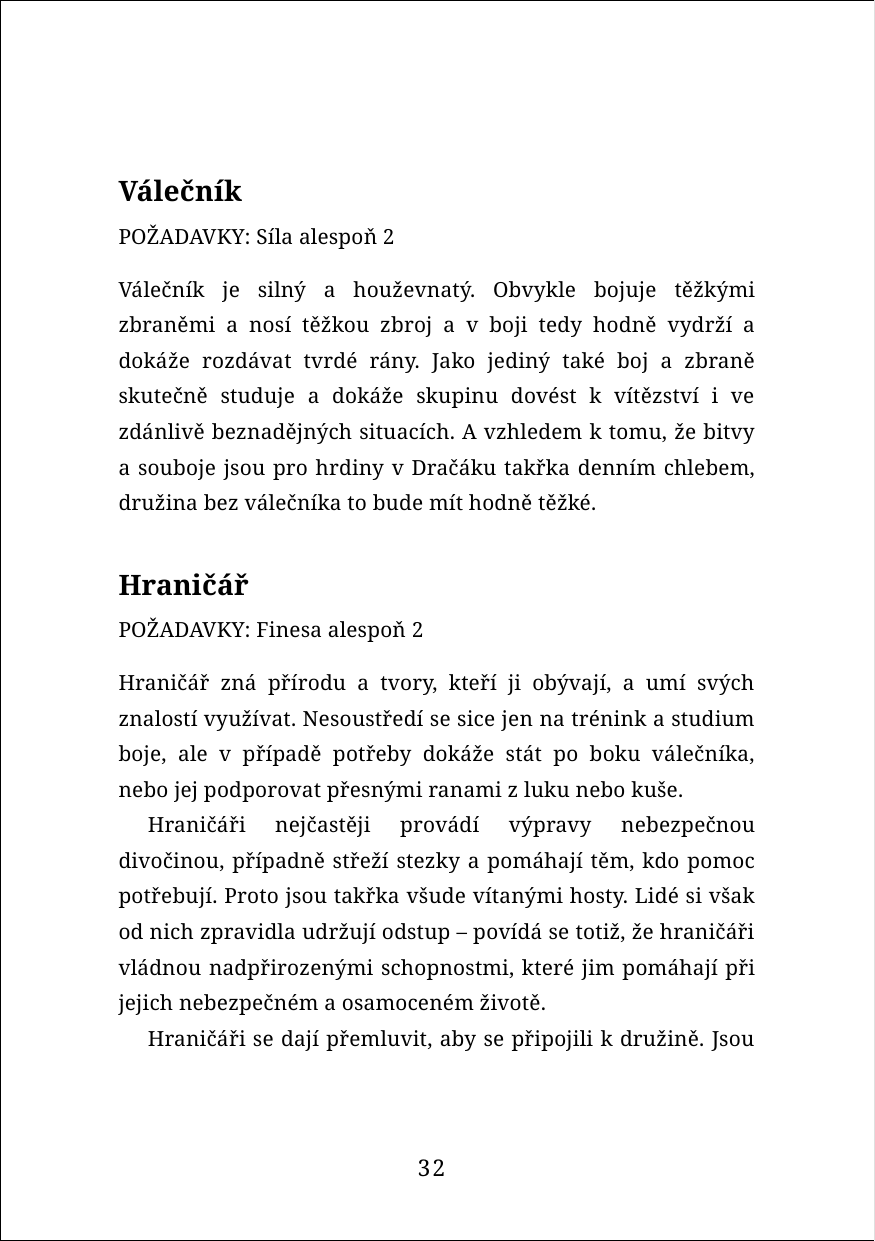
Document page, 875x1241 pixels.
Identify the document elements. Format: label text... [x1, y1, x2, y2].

subtitle Válečník [118, 172, 756, 210]
text POŽADAVKY: Síla alespoň 2 [118, 222, 756, 250]
text POŽADAVKY: Finesa alespoň 2 [118, 615, 756, 644]
text Hraničář zná přírodu a tvory, kteří ji obývají, a umí svých znalostí využívat. Nesoustředí se sice jen na trénink a studium boje, ale v případě potřeby dokáže stát po boku válečníka, nebo jej podporovat přesnými ranami z luku nebo kuše. Hraničáři nejčastěji provádí výpravy nebezpečnou divočinou, případně střeží stezky a pomáhají těm, kdo pomoc potřebují. Proto jsou takřka všude vítanými hosty. Lidé si však od nich zpravidla udržují odstup – povídá se totiž, že hraničáři vládnou nadpřirozenými schopnostmi, které jim pomáhají při jejich nebezpečném a osamoceném životě. Hraničáři se dají přemluvit, aby se připojili k družině. Jsou [118, 668, 756, 1052]
subtitle Hraničář [118, 565, 756, 603]
text Válečník je silný a houževnatý. Obvykle bojuje těžkými zbraněmi a nosí těžkou zbroj a v boji tedy hodně vydrží a dokáže rozdávat tvrdé rány. Jako jediný také boj a zbraně skutečně studuje a dokáže skupinu dovést k vítězství i ve zdánlivě beznadějných situacích. A vzhledem k tomu, že bitvy a souboje jsou pro hrdiny v Dračáku takřka denním chlebem, družina bez válečníka to bude mít hodně těžké. [118, 275, 756, 517]
